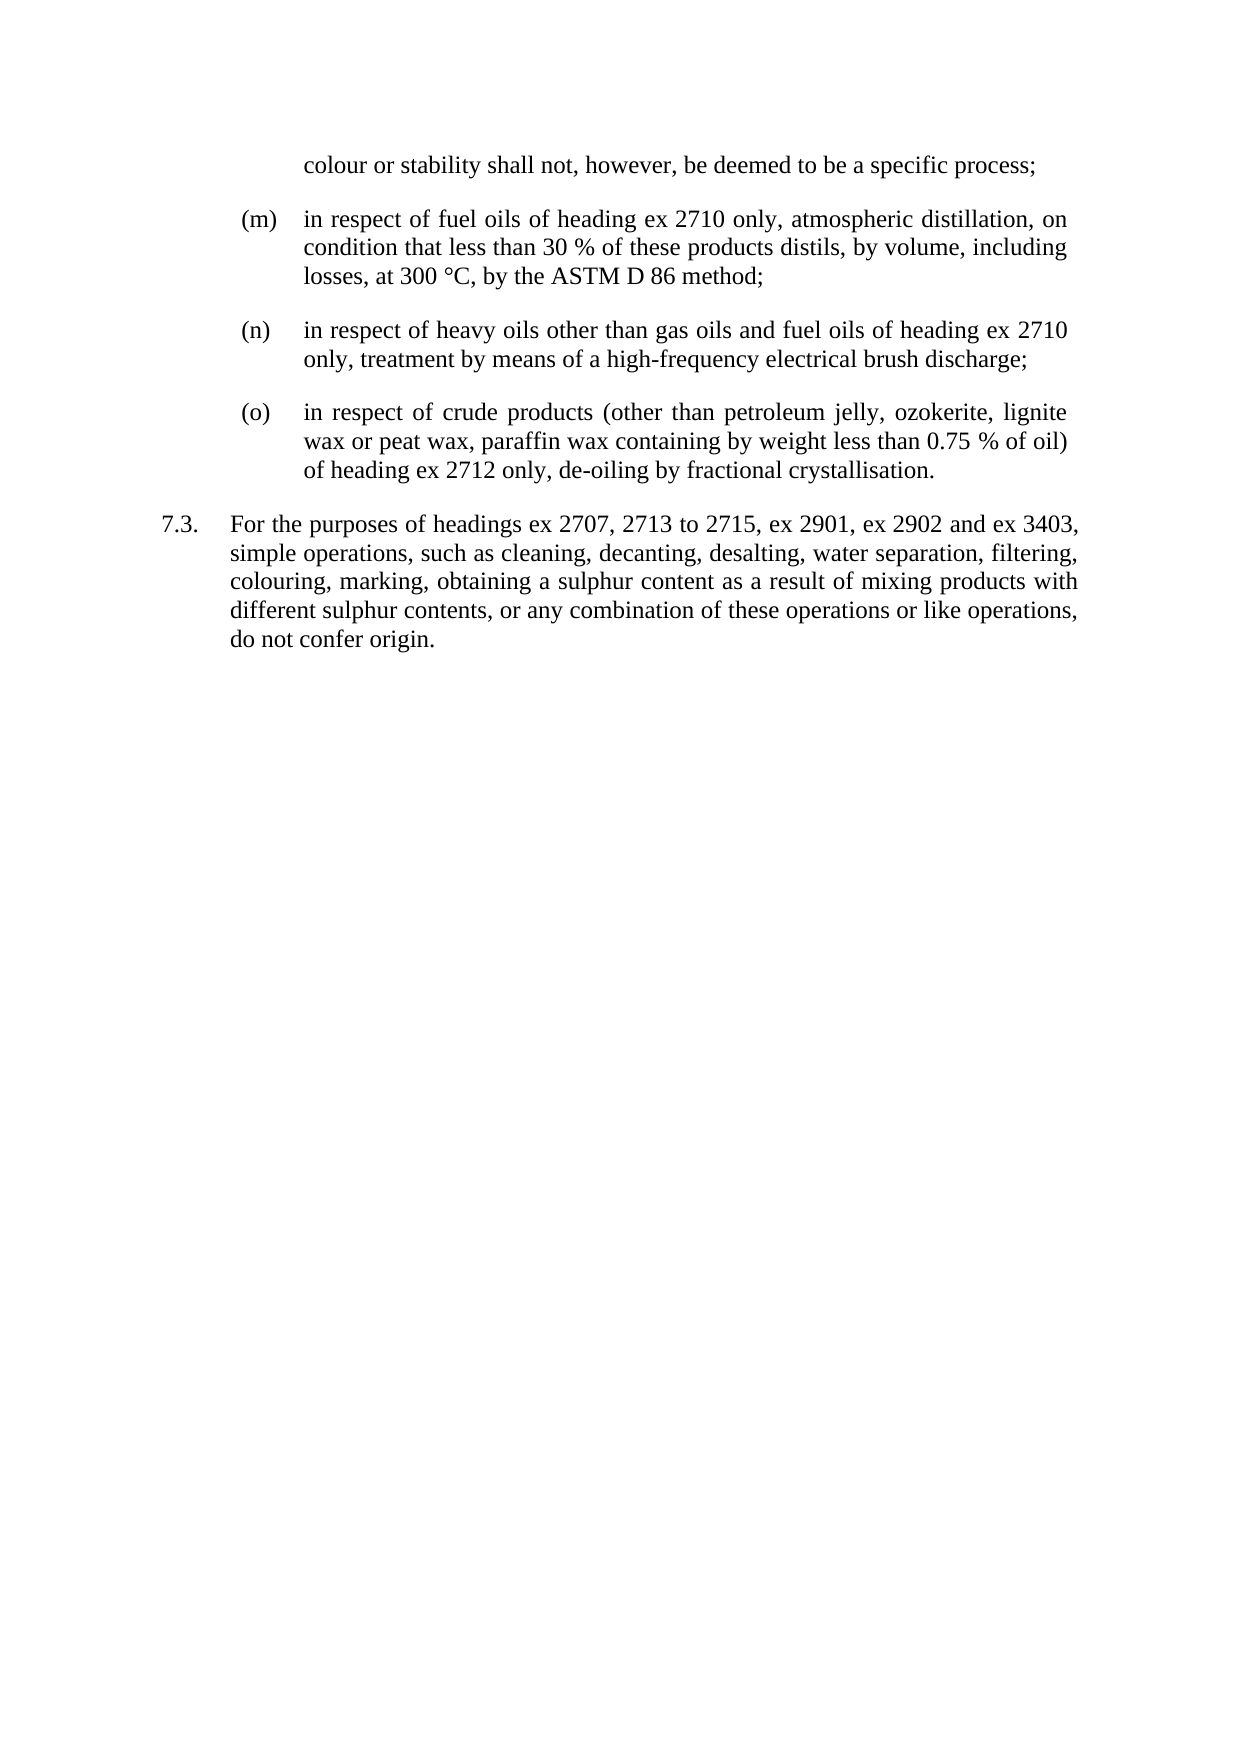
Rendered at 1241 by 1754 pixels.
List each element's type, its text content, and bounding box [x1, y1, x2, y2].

table_cell (m) [230, 204, 292, 315]
table_cell in respect of fuel oils of heading ex 2710 only, atmospheric distillation, on condition that less than 30 % of these products distils, by volume, including losses, at 300 °C, by the ASTM D 86 method; [292, 204, 1079, 315]
table_cell For the purposes of headings ex 2707, 2713 to 2715, ex 2901, ex 2902 and ex 3403, simple operations, such as cleaning, decanting, desalting, water separation, filtering, colouring, marking, obtaining a sulphur content as a result of mixing products with different sulphur contents, or any combination of these operations or like operations, do not confer origin. [219, 509, 1090, 678]
table_cell [150, 150, 218, 509]
table_cell 7.3. [150, 509, 218, 678]
table_cell (n) [230, 315, 292, 397]
table_cell in respect of crude products (other than petroleum jelly, ozokerite, lignite wax or peat wax, paraffin wax containing by weight less than 0.75 % of oil) of heading ex 2712 only, de-oiling by fractional crystallisation. [292, 398, 1079, 509]
table_cell (o) [230, 398, 292, 509]
table_cell [230, 150, 292, 204]
table_cell [219, 150, 1090, 509]
table_cell in respect of heavy oils other than gas oils and fuel oils of heading ex 2710 only, treatment by means of a high-frequency electrical brush discharge; [292, 315, 1079, 397]
table_cell colour or stability shall not, however, be deemed to be a specific process; [292, 150, 1079, 204]
